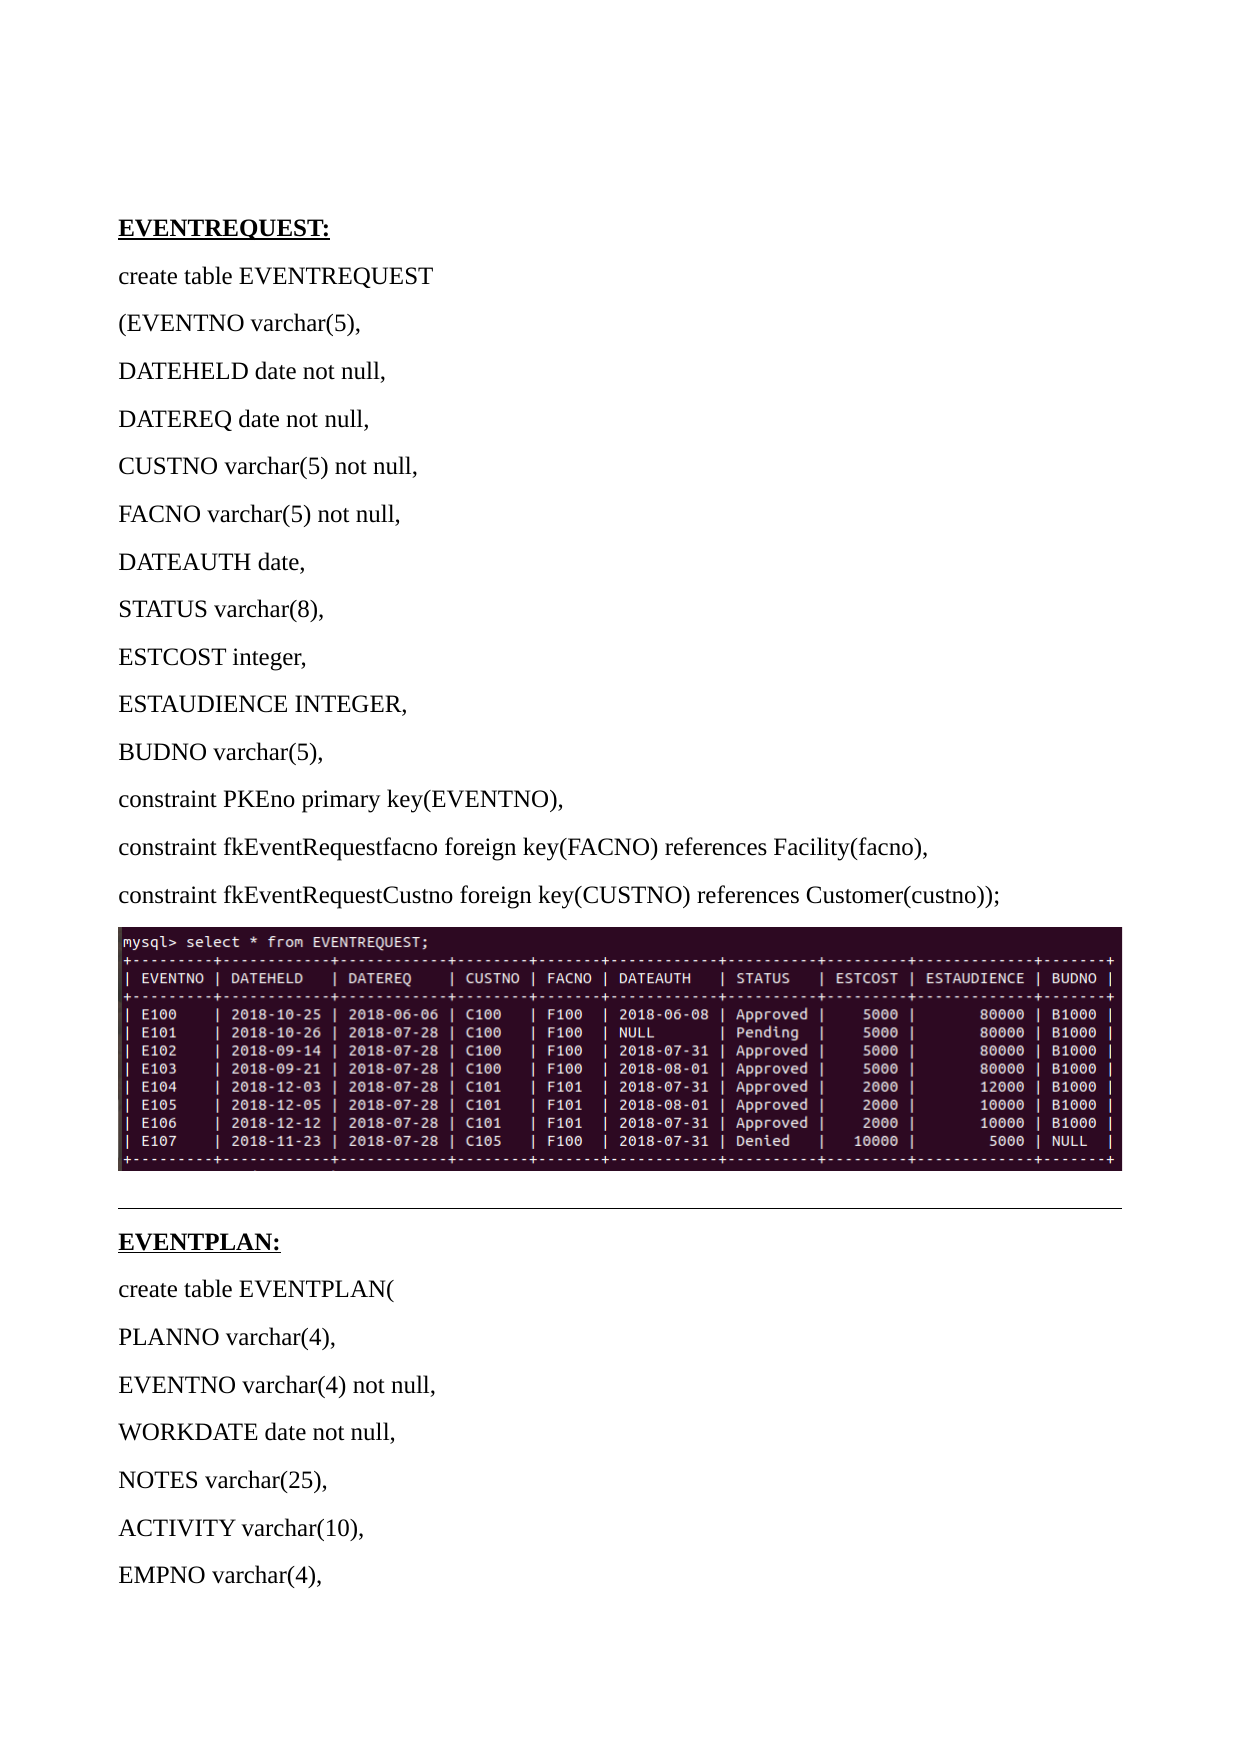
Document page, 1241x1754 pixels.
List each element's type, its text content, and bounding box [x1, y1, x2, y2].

text NOTES varchar(25), [118, 1465, 1122, 1494]
text ESTCOST integer, [118, 642, 1122, 671]
text EVENTNO varchar(4) not null, [118, 1370, 1122, 1398]
text create table EVENTREQUEST [118, 261, 1122, 290]
text WORKDATE date not null, [118, 1417, 1122, 1446]
text FACNO varchar(5) not null, [118, 499, 1122, 528]
text DATEREQ date not null, [118, 404, 1122, 432]
text PLANNO varchar(4), [118, 1322, 1122, 1351]
picture [118, 927, 1123, 1171]
text ACTIVITY varchar(10), [118, 1513, 1122, 1541]
text create table EVENTPLAN( [118, 1274, 1122, 1303]
text constraint PKEno primary key(EVENTNO), [118, 784, 1122, 813]
text EMPNO varchar(4), [118, 1560, 1122, 1589]
text EVENTPLAN: [118, 1227, 1122, 1256]
text CUSTNO varchar(5) not null, [118, 451, 1122, 480]
text ESTAUDIENCE INTEGER, [118, 689, 1122, 718]
text constraint fkEventRequestCustno foreign key(CUSTNO) references Customer(custno)); [118, 880, 1122, 908]
text (EVENTNO varchar(5), [118, 308, 1122, 337]
text STATUS varchar(8), [118, 594, 1122, 623]
text BUDNO varchar(5), [118, 737, 1122, 766]
text constraint fkEventRequestfacno foreign key(FACNO) references Facility(facno), [118, 832, 1122, 861]
text EVENTREQUEST: [118, 213, 1122, 242]
text DATEAUTH date, [118, 547, 1122, 575]
text DATEHELD date not null, [118, 356, 1122, 385]
